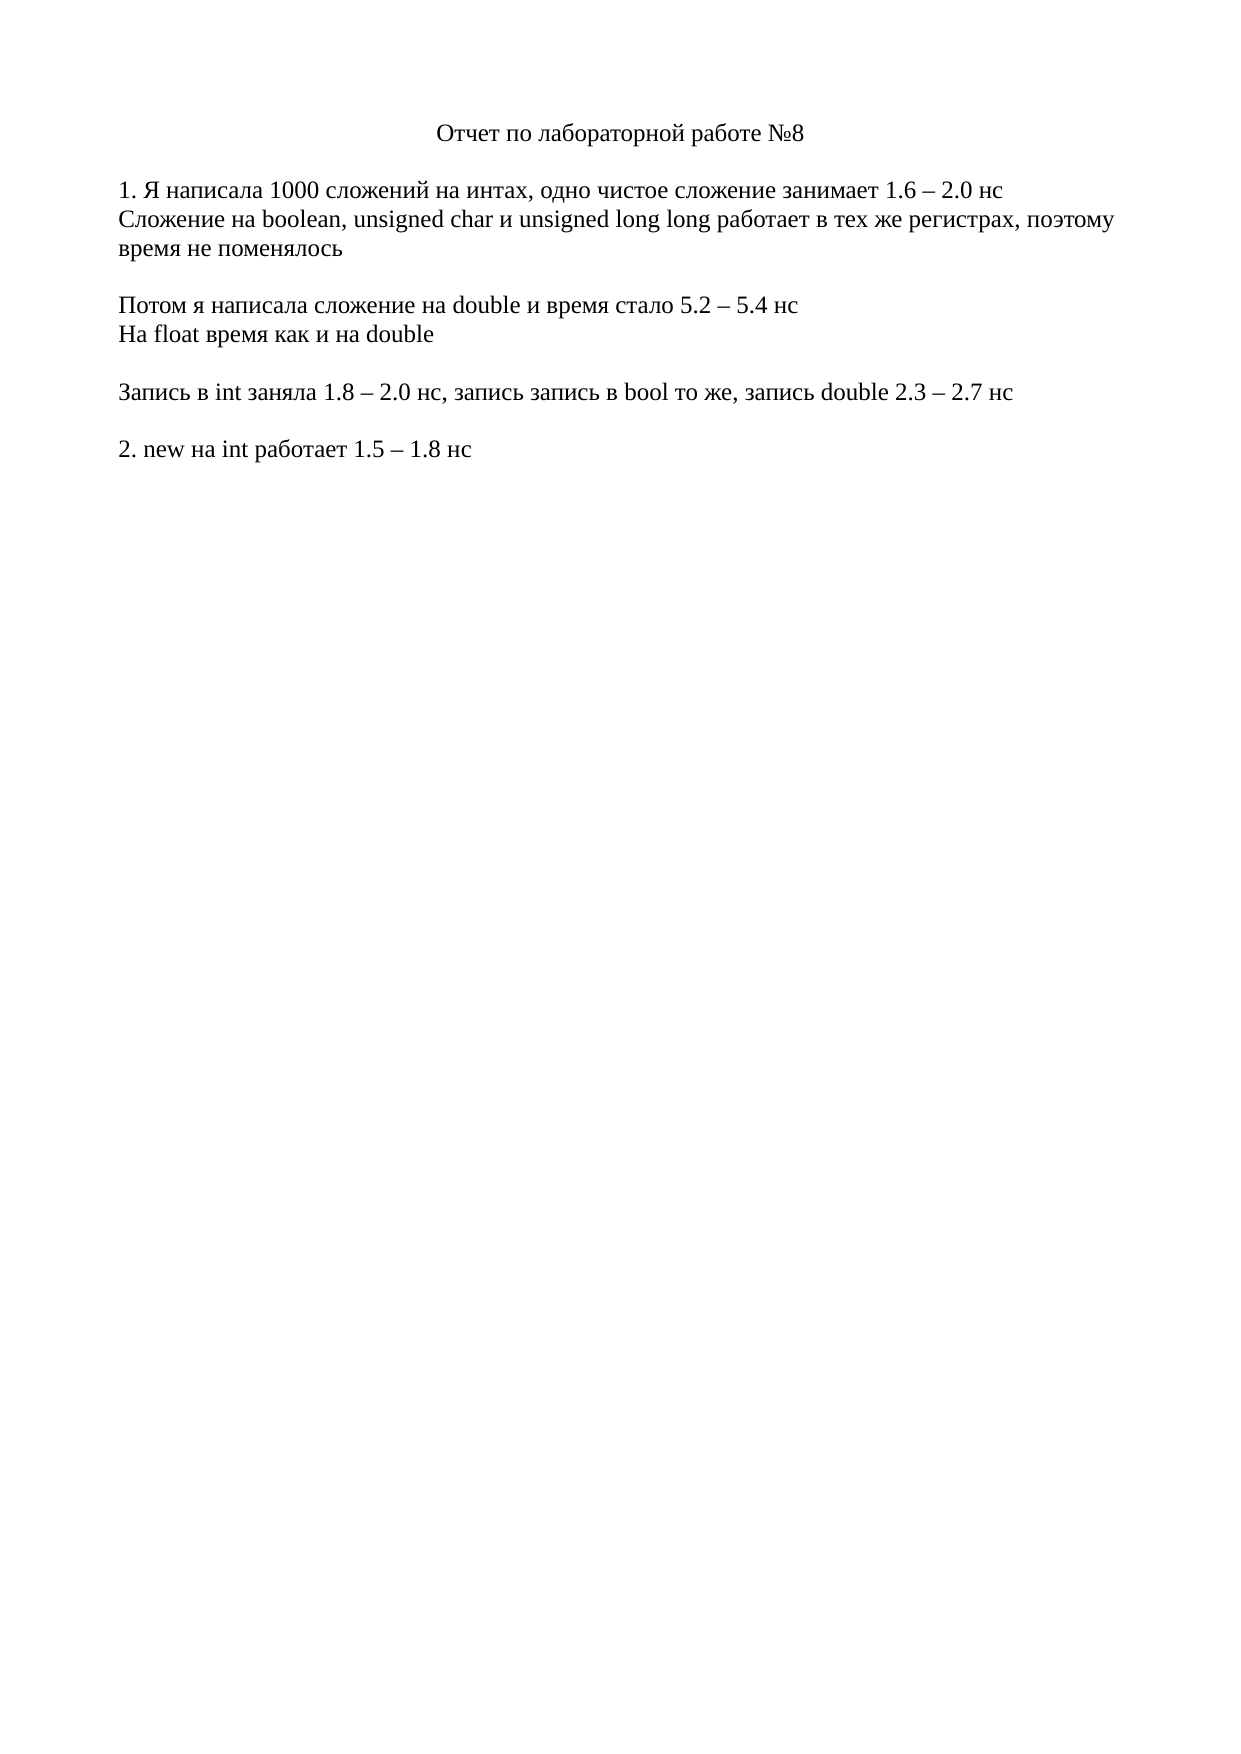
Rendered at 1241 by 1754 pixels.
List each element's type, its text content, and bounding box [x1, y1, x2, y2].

text Сложение на boolean, unsigned char и unsigned long long работает в тех же регистрах, поэтому время не поменялось [118, 204, 1122, 262]
text Потом я написала сложение на double и время стало 5.2 – 5.4 нс На float время как и на double [118, 291, 1122, 377]
text Отчет по лабораторной работе №8 [118, 118, 1122, 147]
text Запись в int заняла 1.8 – 2.0 нс, запись запись в bool то же, запись double 2.3 – 2.7 нс [118, 377, 1122, 406]
text 1. Я написала 1000 сложений на интах, одно чистое сложение занимает 1.6 – 2.0 нс [118, 176, 1122, 204]
text 2. new на int работает 1.5 – 1.8 нс [118, 434, 1122, 463]
